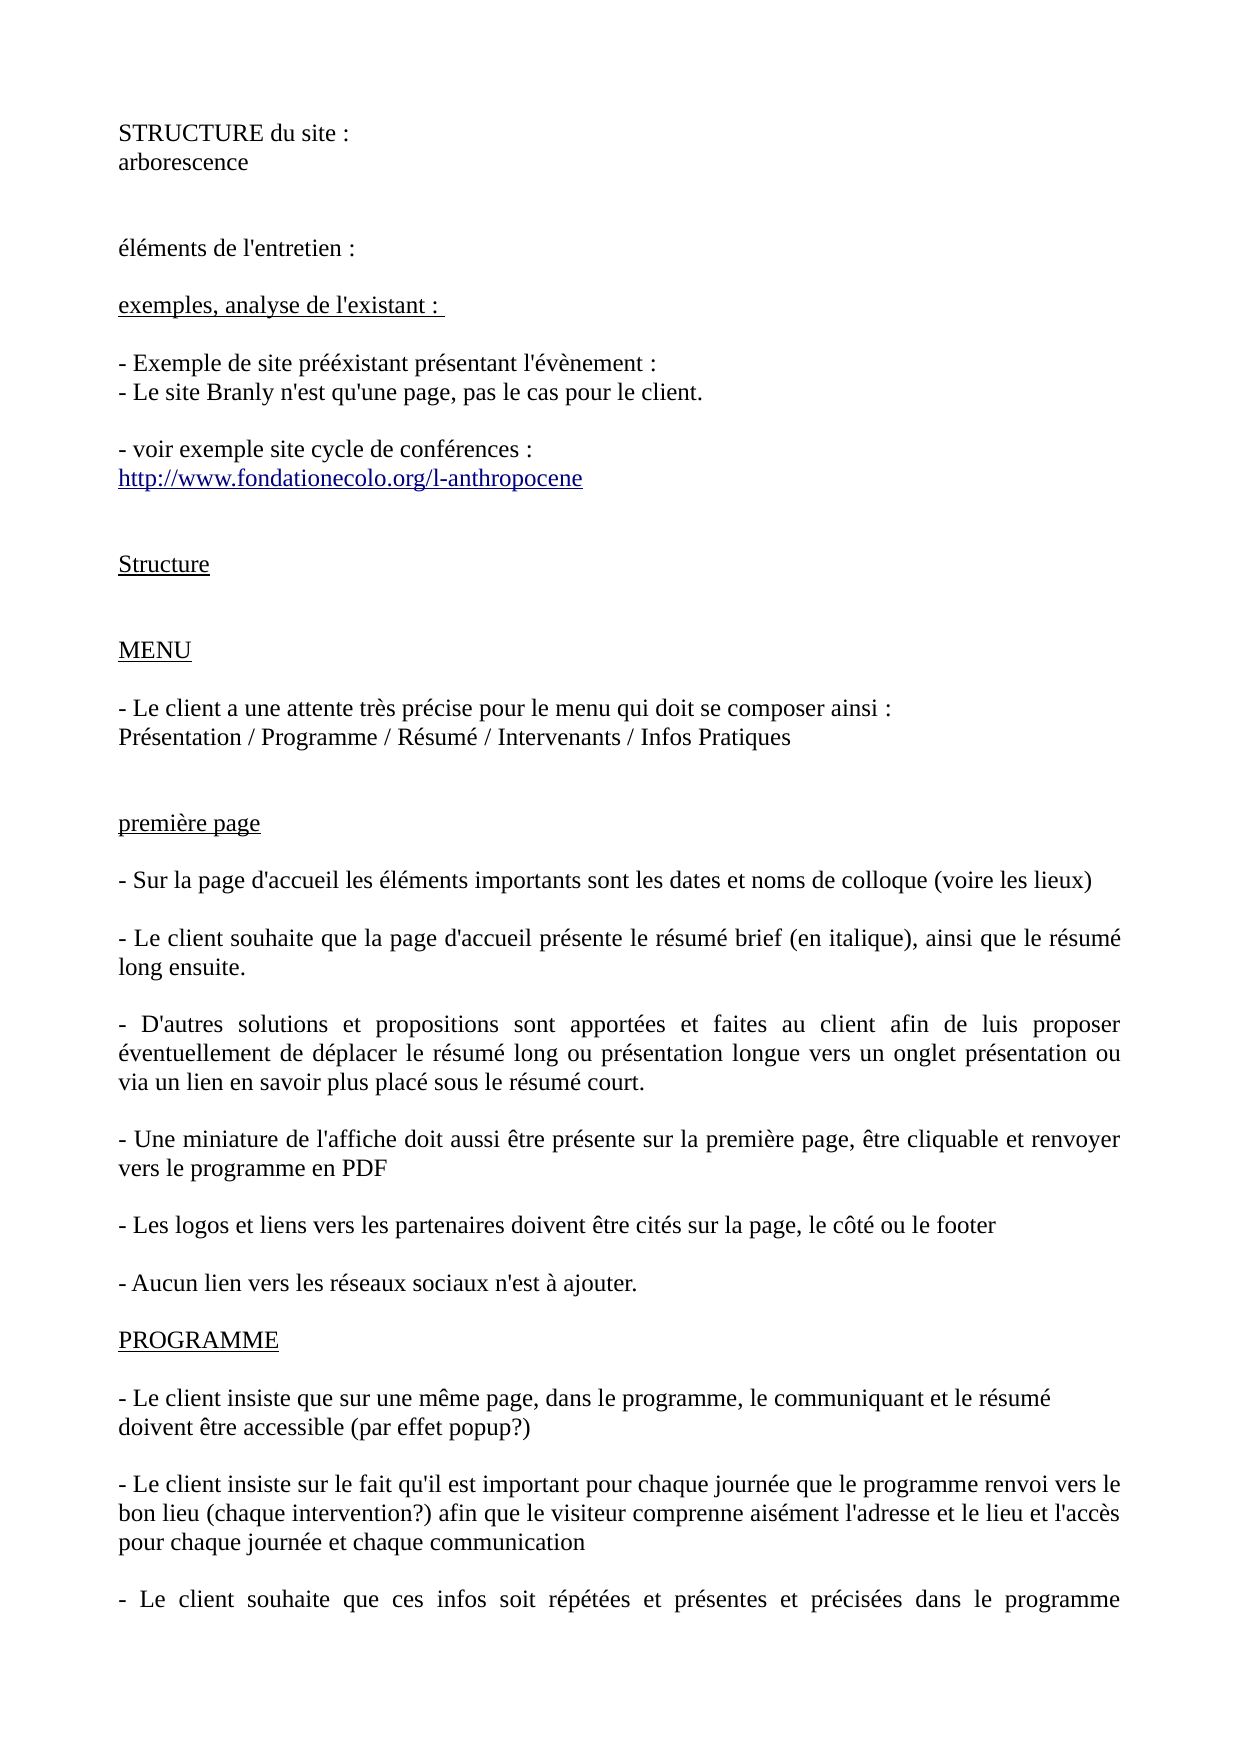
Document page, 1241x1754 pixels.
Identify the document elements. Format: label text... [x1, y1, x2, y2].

text - Aucun lien vers les réseaux sociaux n'est à ajouter. [118, 1268, 1122, 1297]
text première page [118, 808, 1122, 837]
text - Le client insiste que sur une même page, dans le programme, le communiquant et le résumé doivent être accessible (par effet popup?) [118, 1383, 1122, 1441]
text Présentation / Programme / Résumé / Intervenants / Infos Pratiques [118, 722, 1122, 751]
text - voir exemple site cycle de conférences : [118, 434, 1122, 463]
text - D'autres solutions et propositions sont apportées et faites au client afin de luis proposer éventuellement de déplacer le résumé long ou présentation longue vers un onglet présentation ou via un lien en savoir plus placé sous le résumé court. [118, 1009, 1122, 1096]
text - Le client insiste sur le fait qu'il est important pour chaque journée que le programme renvoi vers le bon lieu (chaque intervention?) afin que le visiteur comprenne aisément l'adresse et le lieu et l'accès pour chaque journée et chaque communication [118, 1469, 1122, 1556]
text - Une miniature de l'affiche doit aussi être présente sur la première page, être cliquable et renvoyer vers le programme en PDF [118, 1124, 1122, 1182]
text MENU [118, 636, 1122, 664]
text Structure [118, 549, 1122, 578]
text http://www.fondationecolo.org/l-anthropocene [118, 463, 1122, 492]
text - Le site Branly n'est qu'une page, pas le cas pour le client. [118, 377, 1122, 406]
text arborescence [118, 147, 1122, 176]
text - Le client souhaite que la page d'accueil présente le résumé brief (en italique), ainsi que le résumé long ensuite. [118, 923, 1122, 981]
text STRUCTURE du site : [118, 118, 1122, 147]
text - Le client souhaite que ces infos soit répétées et présentes et précisées dans le programme [118, 1584, 1122, 1613]
text éléments de l'entretien : [118, 233, 1122, 262]
text - Les logos et liens vers les partenaires doivent être cités sur la page, le côté ou le footer [118, 1211, 1122, 1239]
text PROGRAMME [118, 1326, 1122, 1354]
text - Sur la page d'accueil les éléments importants sont les dates et noms de colloque (voire les lieux) [118, 866, 1122, 894]
text exemples, analyse de l'existant : [118, 291, 1122, 319]
text - Le client a une attente très précise pour le menu qui doit se composer ainsi : [118, 693, 1122, 722]
text - Exemple de site prééxistant présentant l'évènement : [118, 348, 1122, 377]
